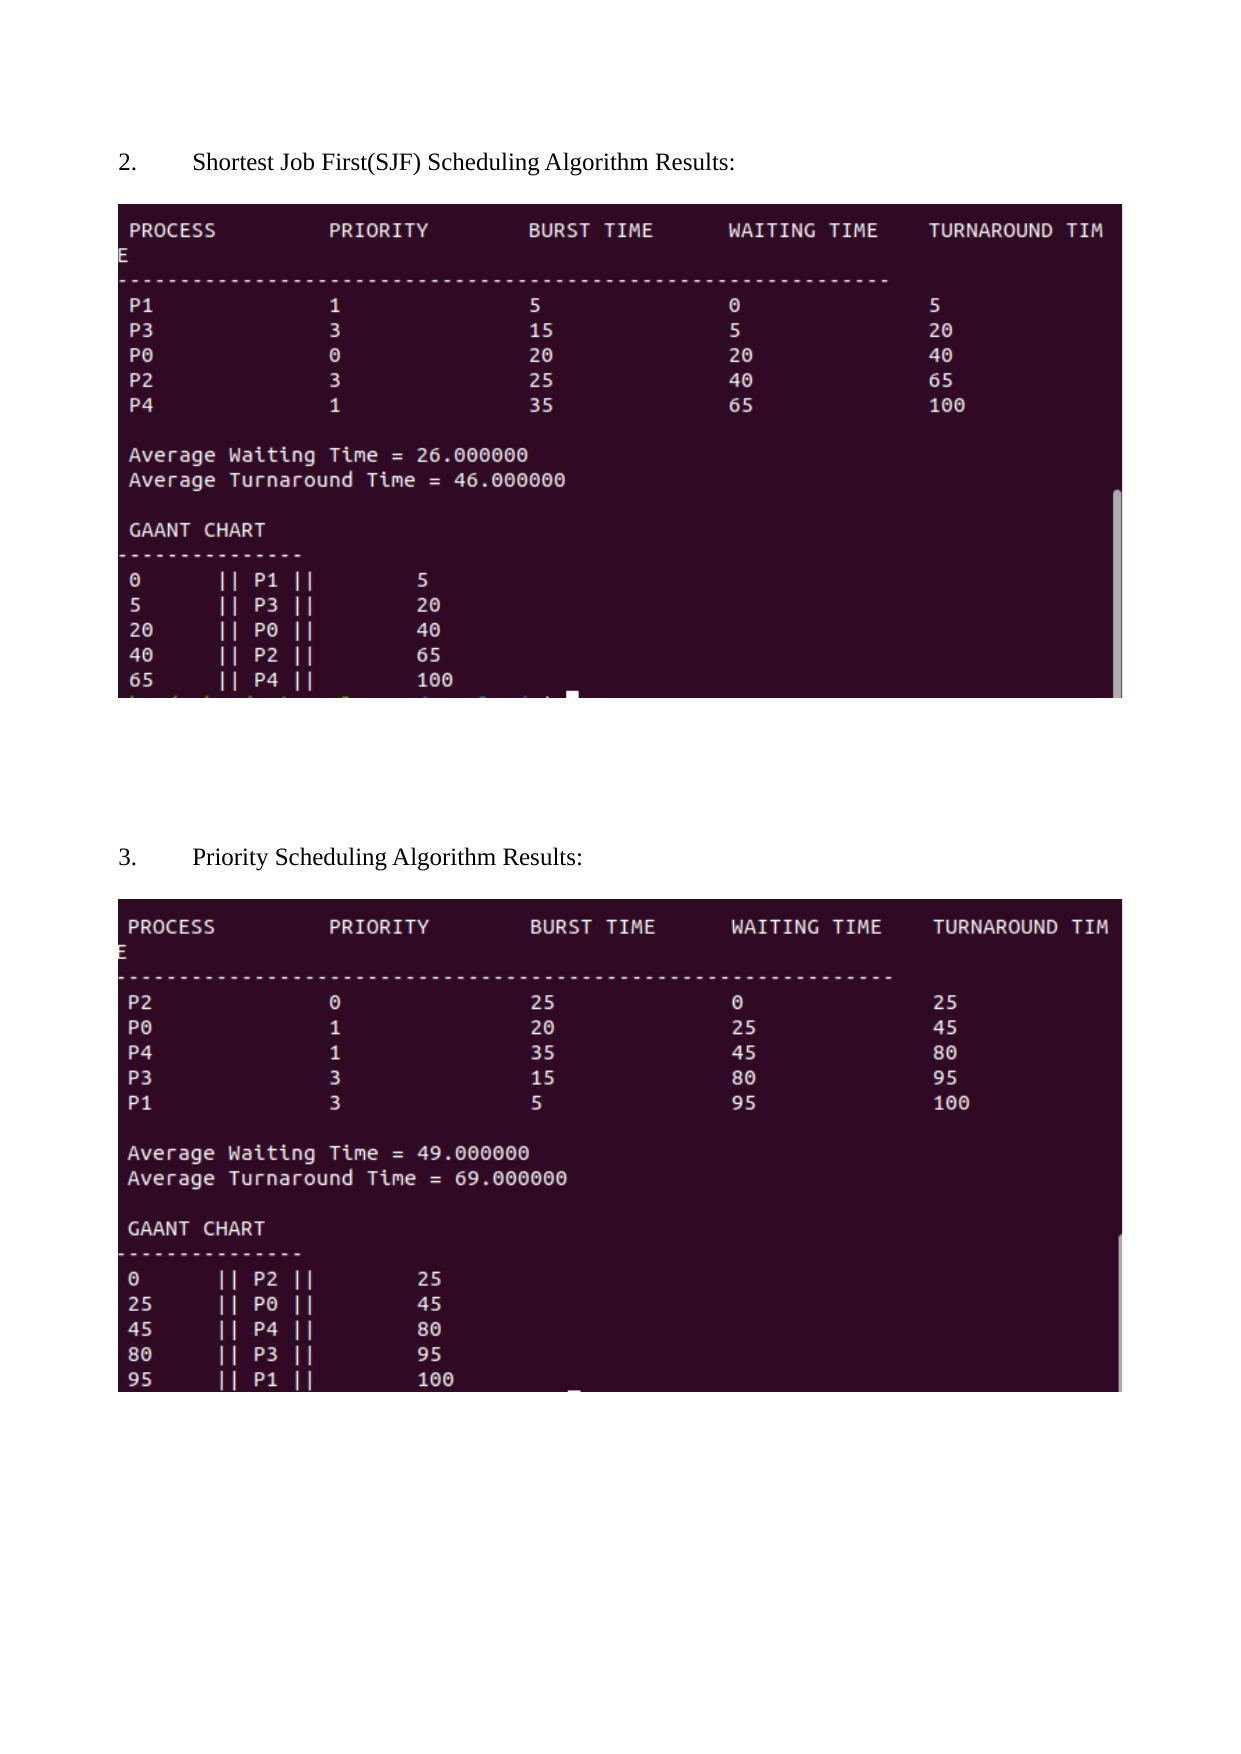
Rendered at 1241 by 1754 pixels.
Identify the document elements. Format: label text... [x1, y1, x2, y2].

text 3. Priority Scheduling Algorithm Results: [118, 842, 1122, 871]
picture [118, 204, 1123, 698]
text 2. Shortest Job First(SJF) Scheduling Algorithm Results: [118, 147, 1122, 176]
picture [118, 899, 1123, 1392]
